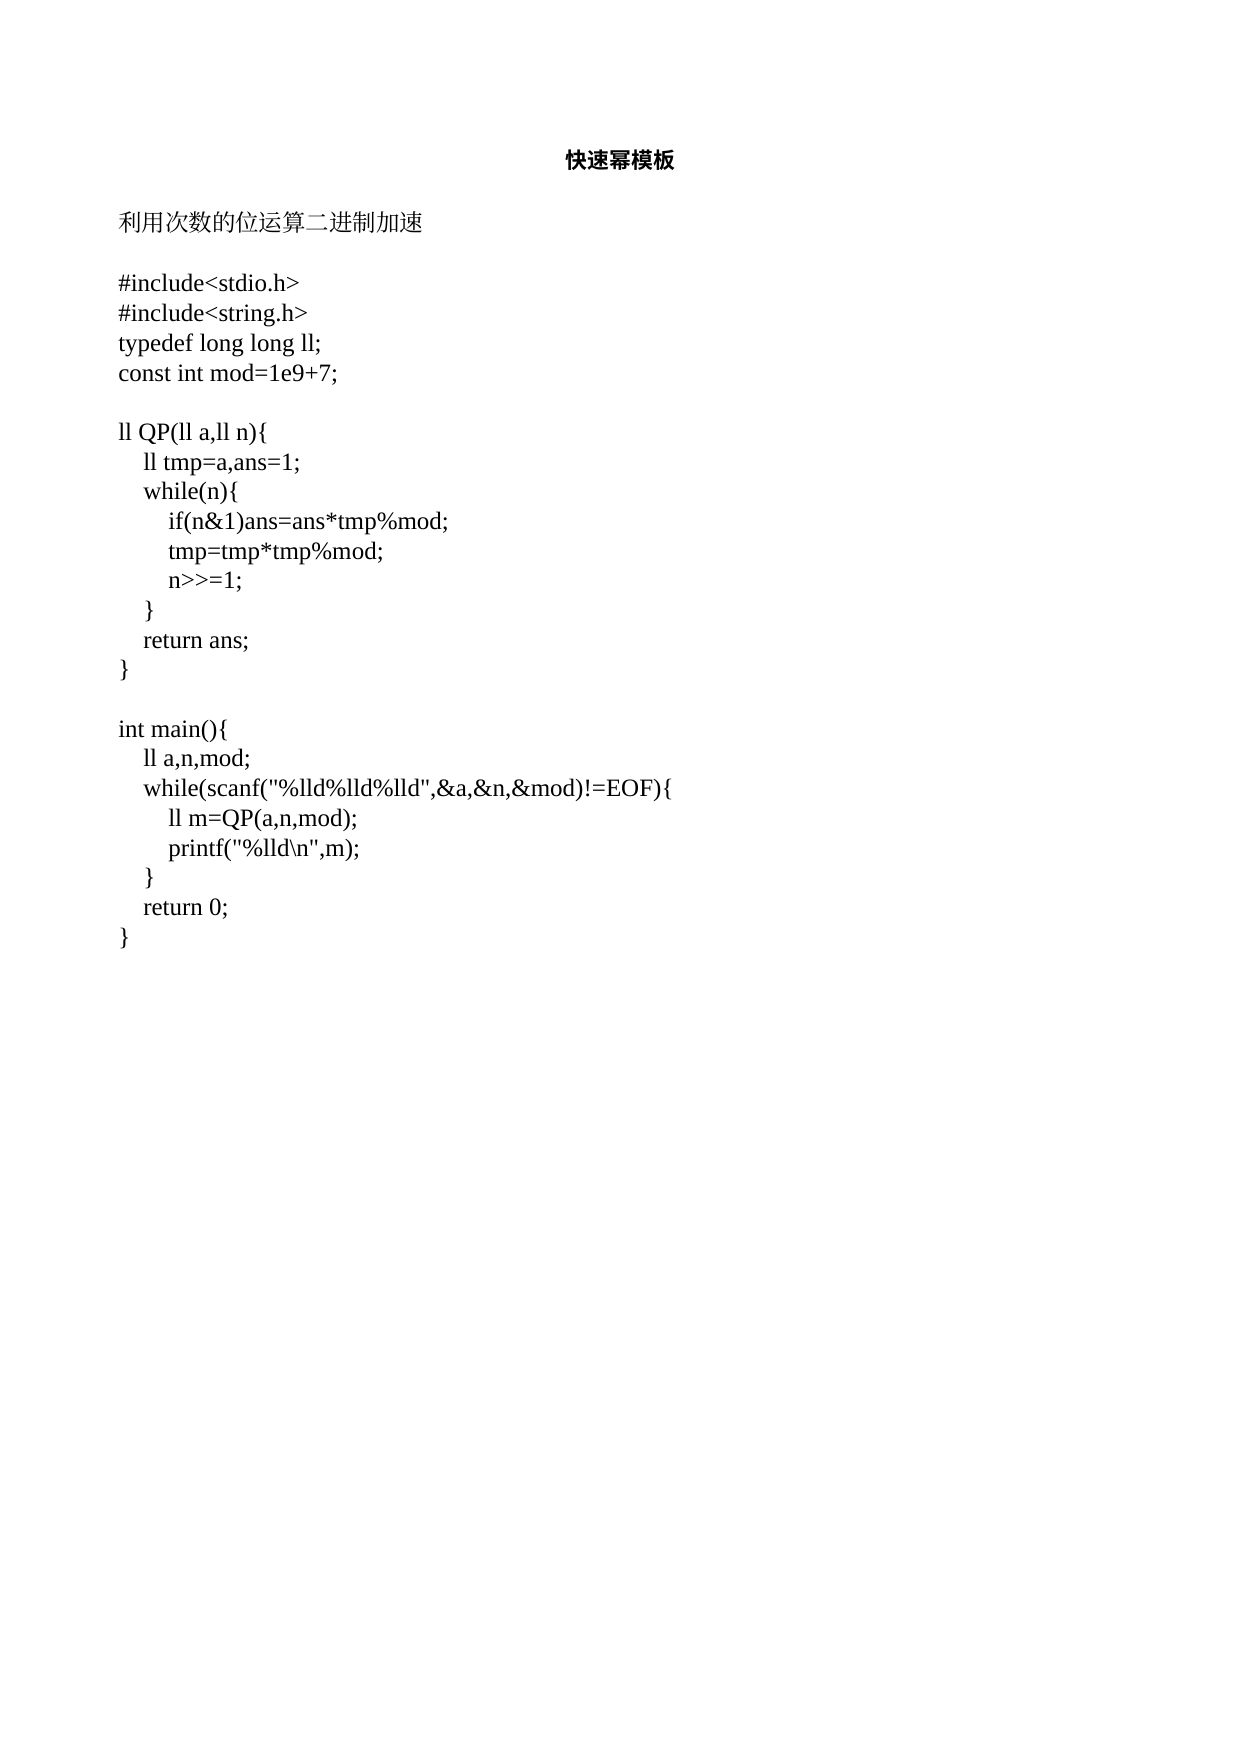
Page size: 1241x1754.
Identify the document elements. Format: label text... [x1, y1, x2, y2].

text ll QP(ll a,ll n){ [118, 416, 1122, 446]
text } [118, 653, 1122, 683]
text const int mod=1e9+7; [118, 357, 1122, 386]
text tmp=tmp*tmp%mod; [118, 535, 1122, 564]
text while(scanf("%lld%lld%lld",&a,&n,&mod)!=EOF){ [118, 772, 1122, 802]
text } [118, 921, 1122, 950]
text int main(){ [118, 713, 1122, 743]
text #include<string.h> [118, 297, 1122, 327]
text return 0; [118, 891, 1122, 921]
text ll m=QP(a,n,mod); [118, 802, 1122, 832]
text } [118, 594, 1122, 624]
text return ans; [118, 624, 1122, 653]
text #include<stdio.h> [118, 268, 1122, 297]
text typedef long long ll; [118, 327, 1122, 357]
text n>>=1; [118, 564, 1122, 594]
text ll a,n,mod; [118, 743, 1122, 772]
text printf("%lld\n",m); [118, 832, 1122, 861]
text ll tmp=a,ans=1; [118, 446, 1122, 475]
text } [118, 861, 1122, 891]
text if(n&1)ans=ans*tmp%mod; [118, 505, 1122, 535]
text 利用次数的位运算二进制加速 [118, 204, 1122, 238]
text while(n){ [118, 475, 1122, 505]
